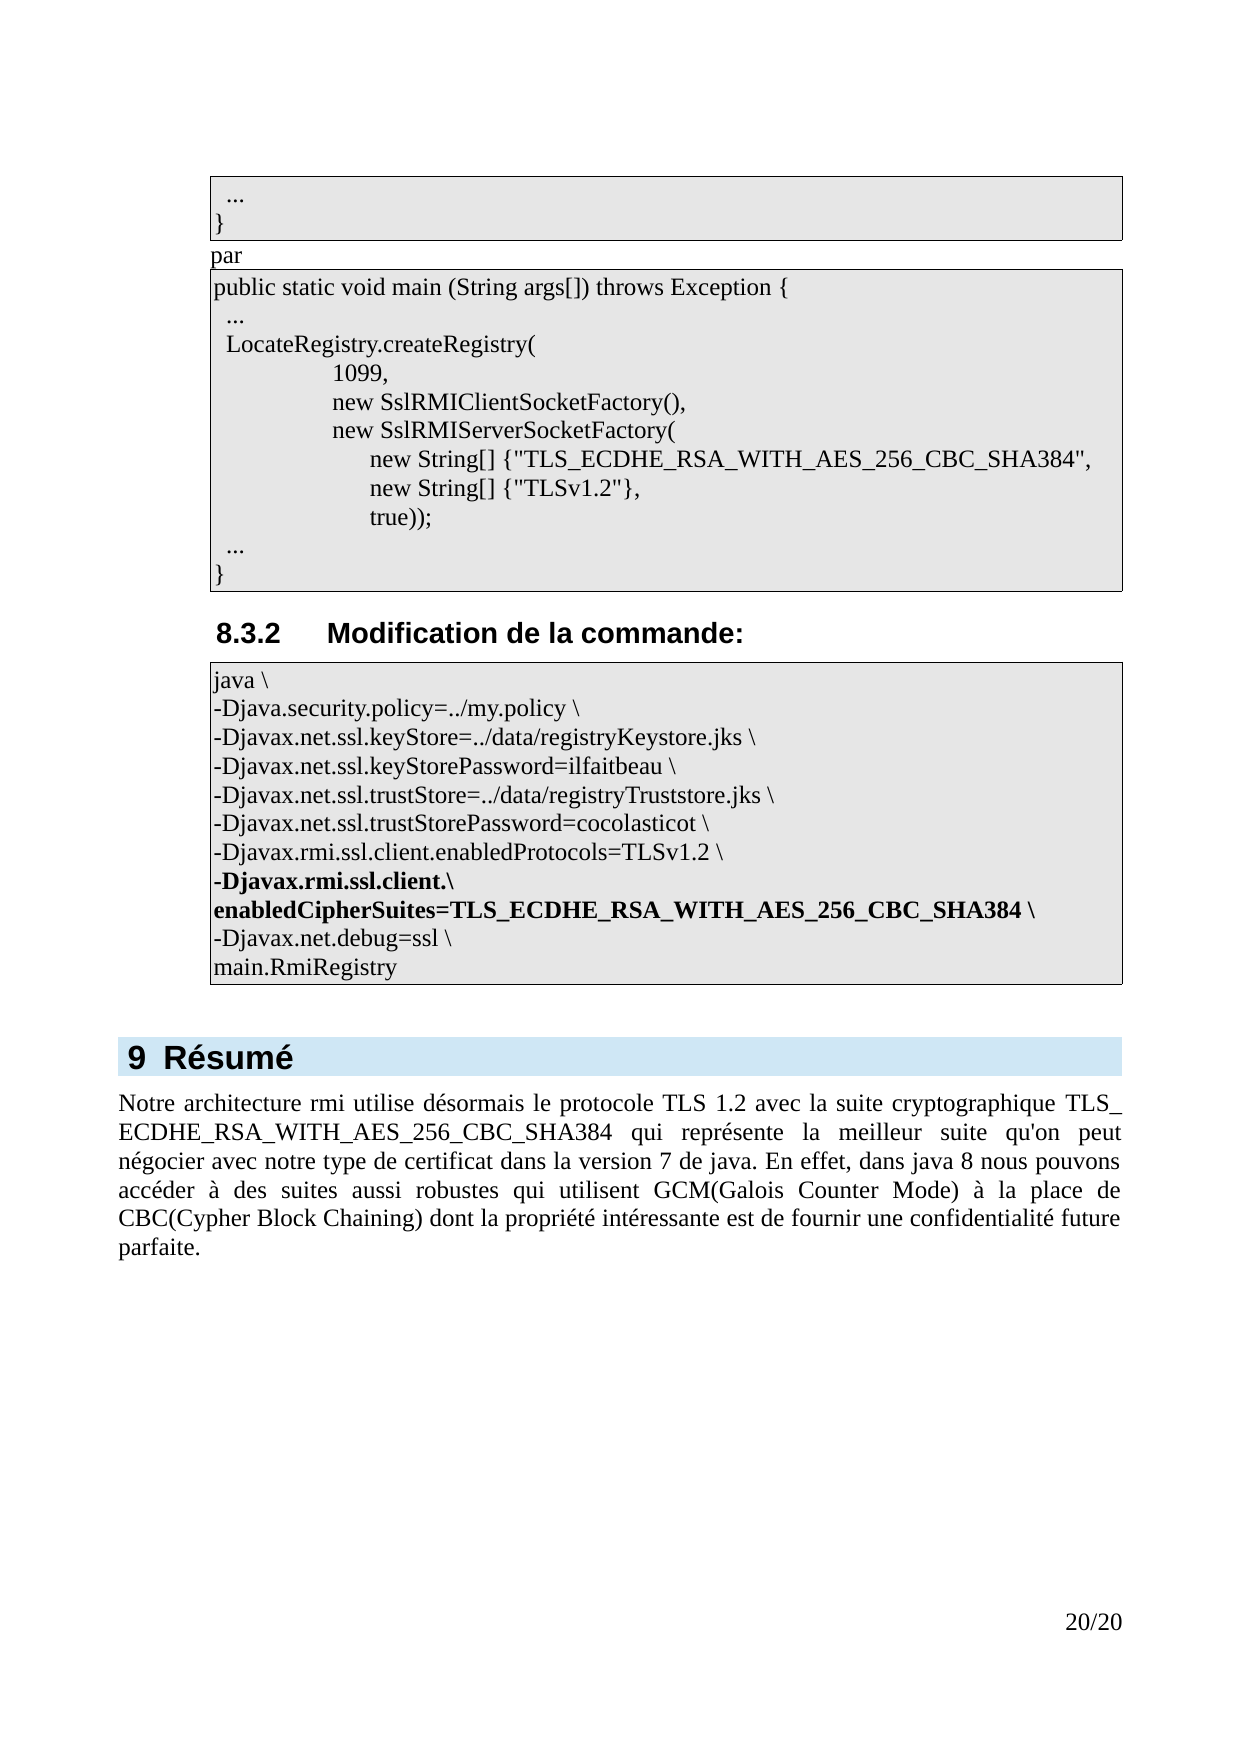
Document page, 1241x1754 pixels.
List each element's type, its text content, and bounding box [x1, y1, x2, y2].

text main.RmiRegistry [211, 949, 1122, 984]
text true)); [211, 499, 1122, 527]
text new String[] {"TLS_ECDHE_RSA_WITH_AES_256_CBC_SHA384", [211, 441, 1122, 470]
text ... [211, 177, 1122, 205]
text ... [211, 527, 1122, 556]
text public static void main (String args[]) throws Exception { [211, 270, 1122, 297]
text ... [211, 297, 1122, 326]
text 1099, [211, 355, 1122, 384]
text } [211, 556, 1122, 591]
text -Djavax.net.ssl.keyStore=../data/registryKeystore.jks \ [211, 719, 1122, 748]
text LocateRegistry.createRegistry( [211, 326, 1122, 355]
text new String[] {"TLSv1.2"}, [211, 470, 1122, 499]
text -Djava.security.policy=../my.policy \ [211, 690, 1122, 719]
text par [210, 241, 1122, 269]
text -Djavax.net.ssl.trustStorePassword=cocolasticot \ [211, 805, 1122, 834]
text -Djavax.net.ssl.keyStorePassword=ilfaitbeau \ [211, 748, 1122, 777]
text -Djavax.net.ssl.trustStore=../data/registryTruststore.jks \ [211, 777, 1122, 805]
text enabledCipherSuites=TLS_ECDHE_RSA_WITH_AES_256_CBC_SHA384 \ [211, 892, 1122, 920]
text new SslRMIServerSocketFactory( [211, 412, 1122, 441]
text new SslRMIClientSocketFactory(), [211, 384, 1122, 412]
text Notre architecture rmi utilise désormais le protocole TLS 1.2 avec la suite cryptographique TLS_ ECDHE_RSA_WITH_AES_256_CBC_SHA384 qui représente la meilleur suite qu'on peut négocier avec notre type de certificat dans la version 7 de java. En effet, dans java 8 nous pouvons accéder à des suites aussi robustes qui utilisent GCM(Galois Counter Mode) à la place de CBC(Cypher Block Chaining) dont la propriété intéressante est de fournir une confidentialité future parfaite. [118, 1088, 1122, 1261]
text -Djavax.rmi.ssl.client.enabledProtocols=TLSv1.2 \ [211, 834, 1122, 863]
text -Djavax.net.debug=ssl \ [211, 920, 1122, 949]
subtitle Modification de la commande: [208, 616, 1122, 649]
text java \ [211, 663, 1122, 690]
subtitle Résumé [118, 1037, 1122, 1076]
text -Djavax.rmi.ssl.client.\ [211, 863, 1122, 892]
text } [211, 205, 1122, 240]
